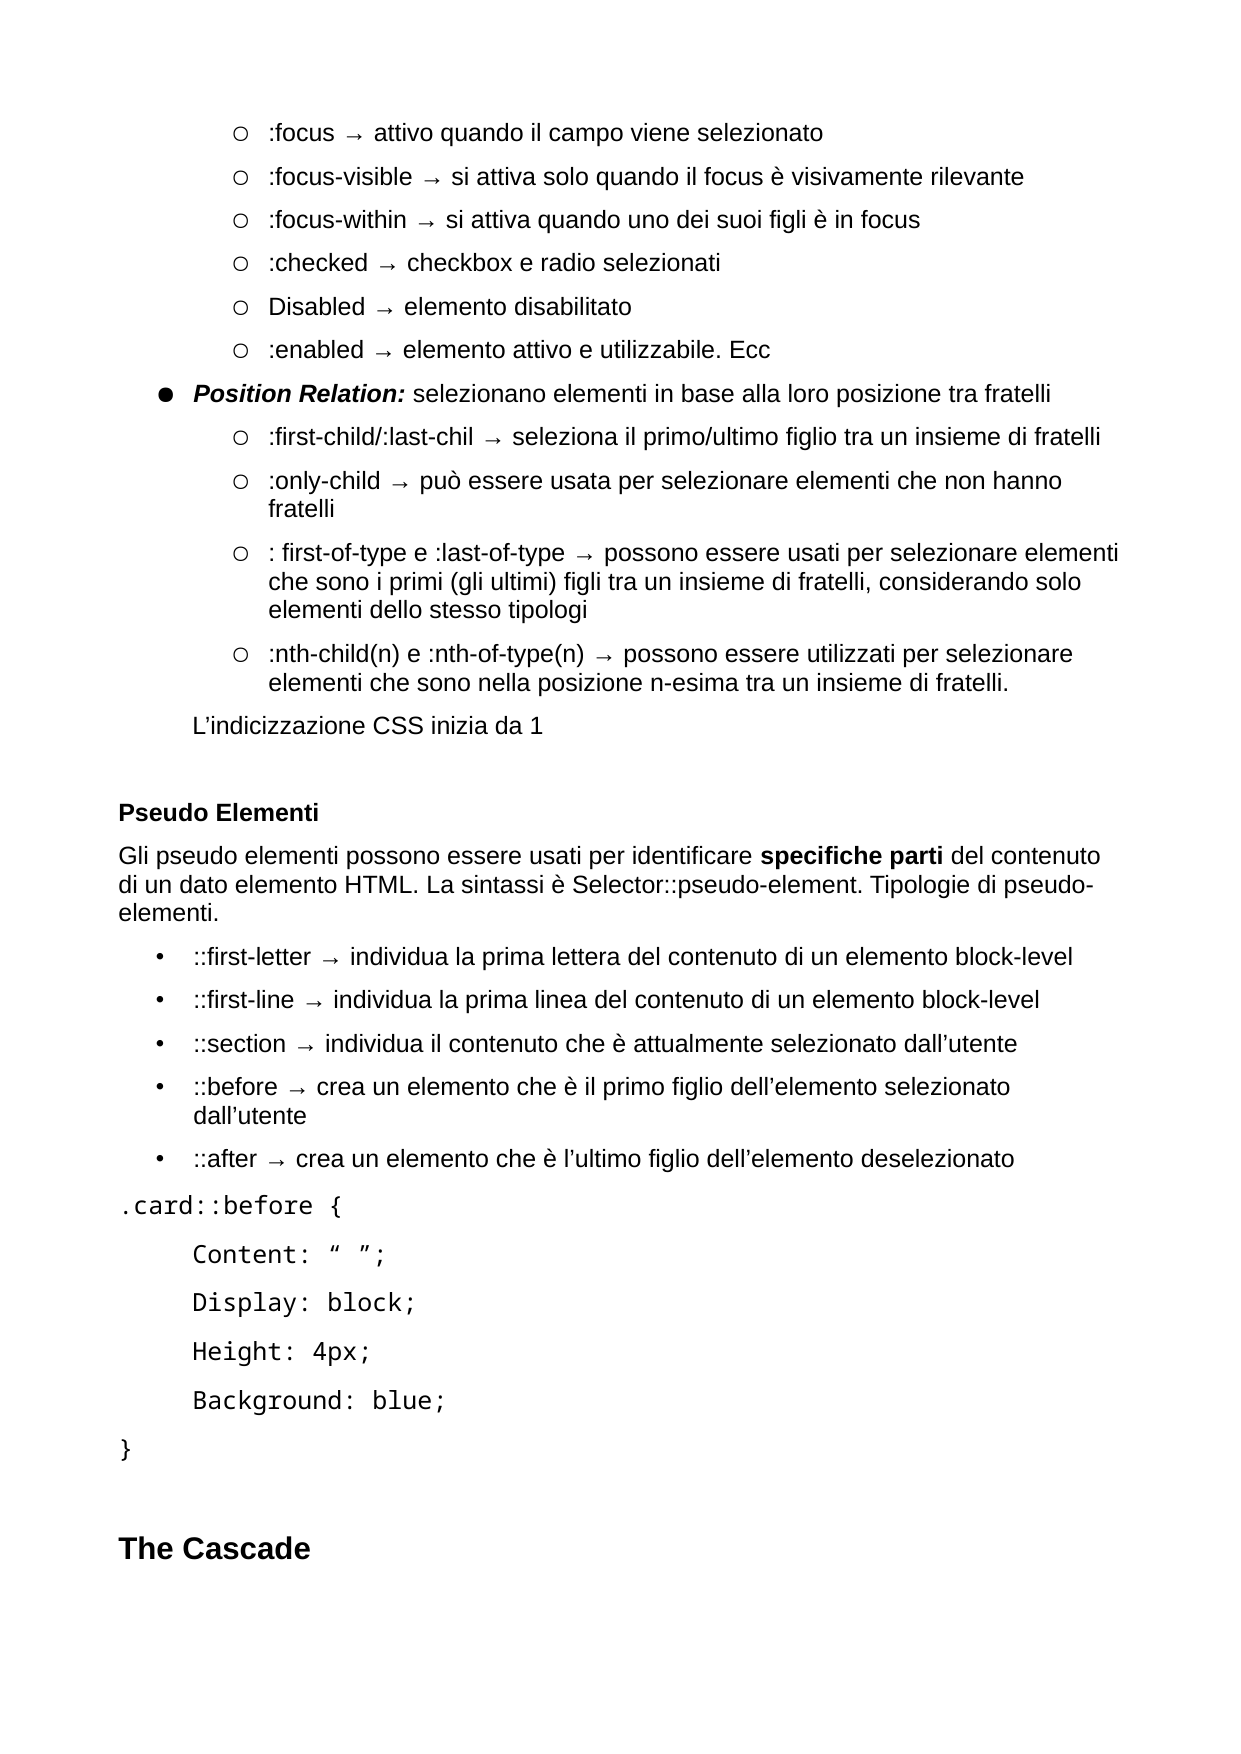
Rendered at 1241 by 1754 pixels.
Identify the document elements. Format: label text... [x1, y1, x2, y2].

subtitle :only-child → può essere usata per selezionare elementi che non hanno fratelli [231, 466, 1122, 523]
subtitle ::first-line → individua la prima linea del contenuto di un elemento block-level [156, 985, 1122, 1014]
subtitle Content: “ ”; [118, 1236, 1122, 1270]
subtitle ::section → individua il contenuto che è attualmente selezionato dall’utente [156, 1029, 1122, 1057]
subtitle Position Relation: selezionano elementi in base alla loro posizione tra fratelli [156, 379, 1122, 408]
subtitle :focus-visible → si attiva solo quando il focus è visivamente rilevante [231, 162, 1122, 190]
subtitle } [118, 1431, 1122, 1465]
subtitle :enabled → elemento attivo e utilizzabile. Ecc [231, 335, 1122, 364]
subtitle Disabled → elemento disabilitato [231, 292, 1122, 321]
subtitle Height: 4px; [118, 1334, 1122, 1368]
subtitle The Cascade [118, 1530, 1122, 1566]
subtitle Pseudo Elementi [118, 798, 1122, 826]
subtitle : first-of-type e :last-of-type → possono essere usati per selezionare elementi che sono i primi (gli ultimi) figli tra un insieme di fratelli, considerando solo elementi dello stesso tipologi [231, 538, 1122, 624]
subtitle Gli pseudo elementi possono essere usati per identificare specifiche parti del contenuto di un dato elemento HTML. La sintassi è Selector::pseudo-element. Tipologie di pseudo-elementi. [118, 841, 1122, 927]
subtitle ::before → crea un elemento che è il primo figlio dell’elemento selezionato dall’utente [156, 1072, 1122, 1130]
subtitle ::after → crea un elemento che è l’ultimo figlio dell’elemento deselezionato [156, 1144, 1122, 1173]
subtitle L’indicizzazione CSS inizia da 1 [118, 711, 1122, 740]
subtitle :focus-within → si attiva quando uno dei suoi figli è in focus [231, 205, 1122, 234]
subtitle :checked → checkbox e radio selezionati [231, 248, 1122, 277]
subtitle Display: block; [118, 1285, 1122, 1319]
subtitle :nth-child(n) e :nth-of-type(n) → possono essere utilizzati per selezionare elementi che sono nella posizione n-esima tra un insieme di fratelli. [231, 639, 1122, 696]
subtitle ::first-letter → individua la prima lettera del contenuto di un elemento block-level [156, 942, 1122, 971]
subtitle :focus → attivo quando il campo viene selezionato [231, 118, 1122, 147]
subtitle .card::before { [118, 1188, 1122, 1222]
subtitle Background: blue; [118, 1382, 1122, 1416]
subtitle :first-child/:last-chil → seleziona il primo/ultimo figlio tra un insieme di fratelli [231, 422, 1122, 451]
